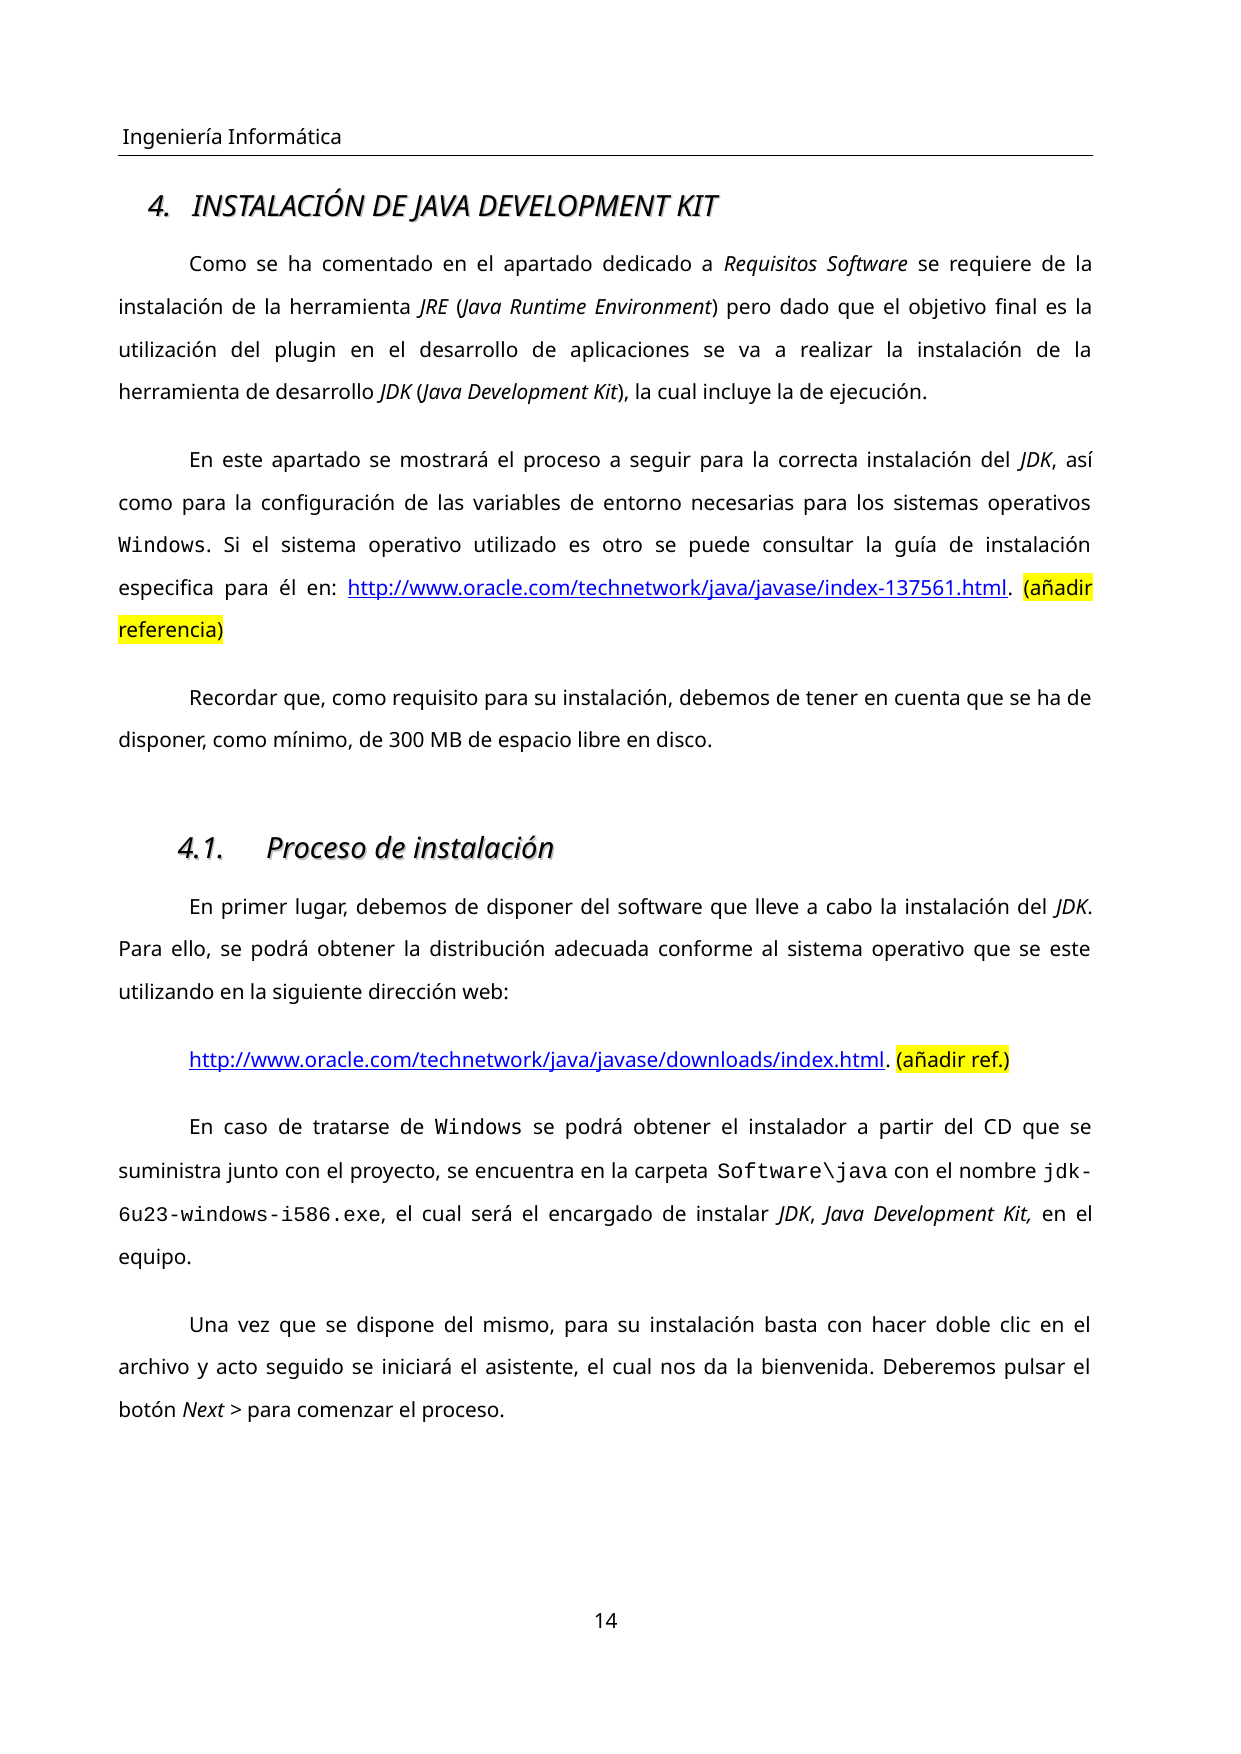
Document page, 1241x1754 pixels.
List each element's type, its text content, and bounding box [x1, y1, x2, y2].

subtitle INSTALACIÓN DE JAVA DEVELOPMENT KIT [148, 185, 1093, 224]
text En caso de tratarse de Windows se podrá obtener el instalador a partir del CD que se suministra junto con el proyecto, se encuentra en la carpeta Software\java con el nombre jdk-6u23-windows-i586.exe, el cual será el encargado de instalar JDK, Java Development Kit, en el equipo. [118, 1112, 1093, 1271]
subtitle Proceso de instalación [177, 827, 1093, 867]
text http://www.oracle.com/technetwork/java/javase/downloads/index.html. (añadir ref.) [118, 1045, 1093, 1073]
text En primer lugar, debemos de disponer del software que lleve a cabo la instalación del JDK. Para ello, se podrá obtener la distribución adecuada conforme al sistema operativo que se este utilizando en la siguiente dirección web: [118, 892, 1093, 1006]
text Recordar que, como requisito para su instalación, debemos de tener en cuenta que se ha de disponer, como mínimo, de 300 MB de espacio libre en disco. [118, 683, 1093, 754]
text En este apartado se mostrará el proceso a seguir para la correcta instalación del JDK, así como para la configuración de las variables de entorno necesarias para los sistemas operativos Windows. Si el sistema operativo utilizado es otro se puede consultar la guía de instalación especifica para él en: http://www.oracle.com/technetwork/java/javase/index-137561.html. (añadir referencia) [118, 445, 1093, 644]
text Como se ha comentado en el apartado dedicado a Requisitos Software se requiere de la instalación de la herramienta JRE (Java Runtime Environment) pero dado que el objetivo final es la utilización del plugin en el desarrollo de aplicaciones se va a realizar la instalación de la herramienta de desarrollo JDK (Java Development Kit), la cual incluye la de ejecución. [118, 249, 1093, 406]
text Una vez que se dispone del mismo, para su instalación basta con hacer doble clic en el archivo y acto seguido se iniciará el asistente, el cual nos da la bienvenida. Deberemos pulsar el botón Next > para comenzar el proceso. [118, 1310, 1093, 1423]
